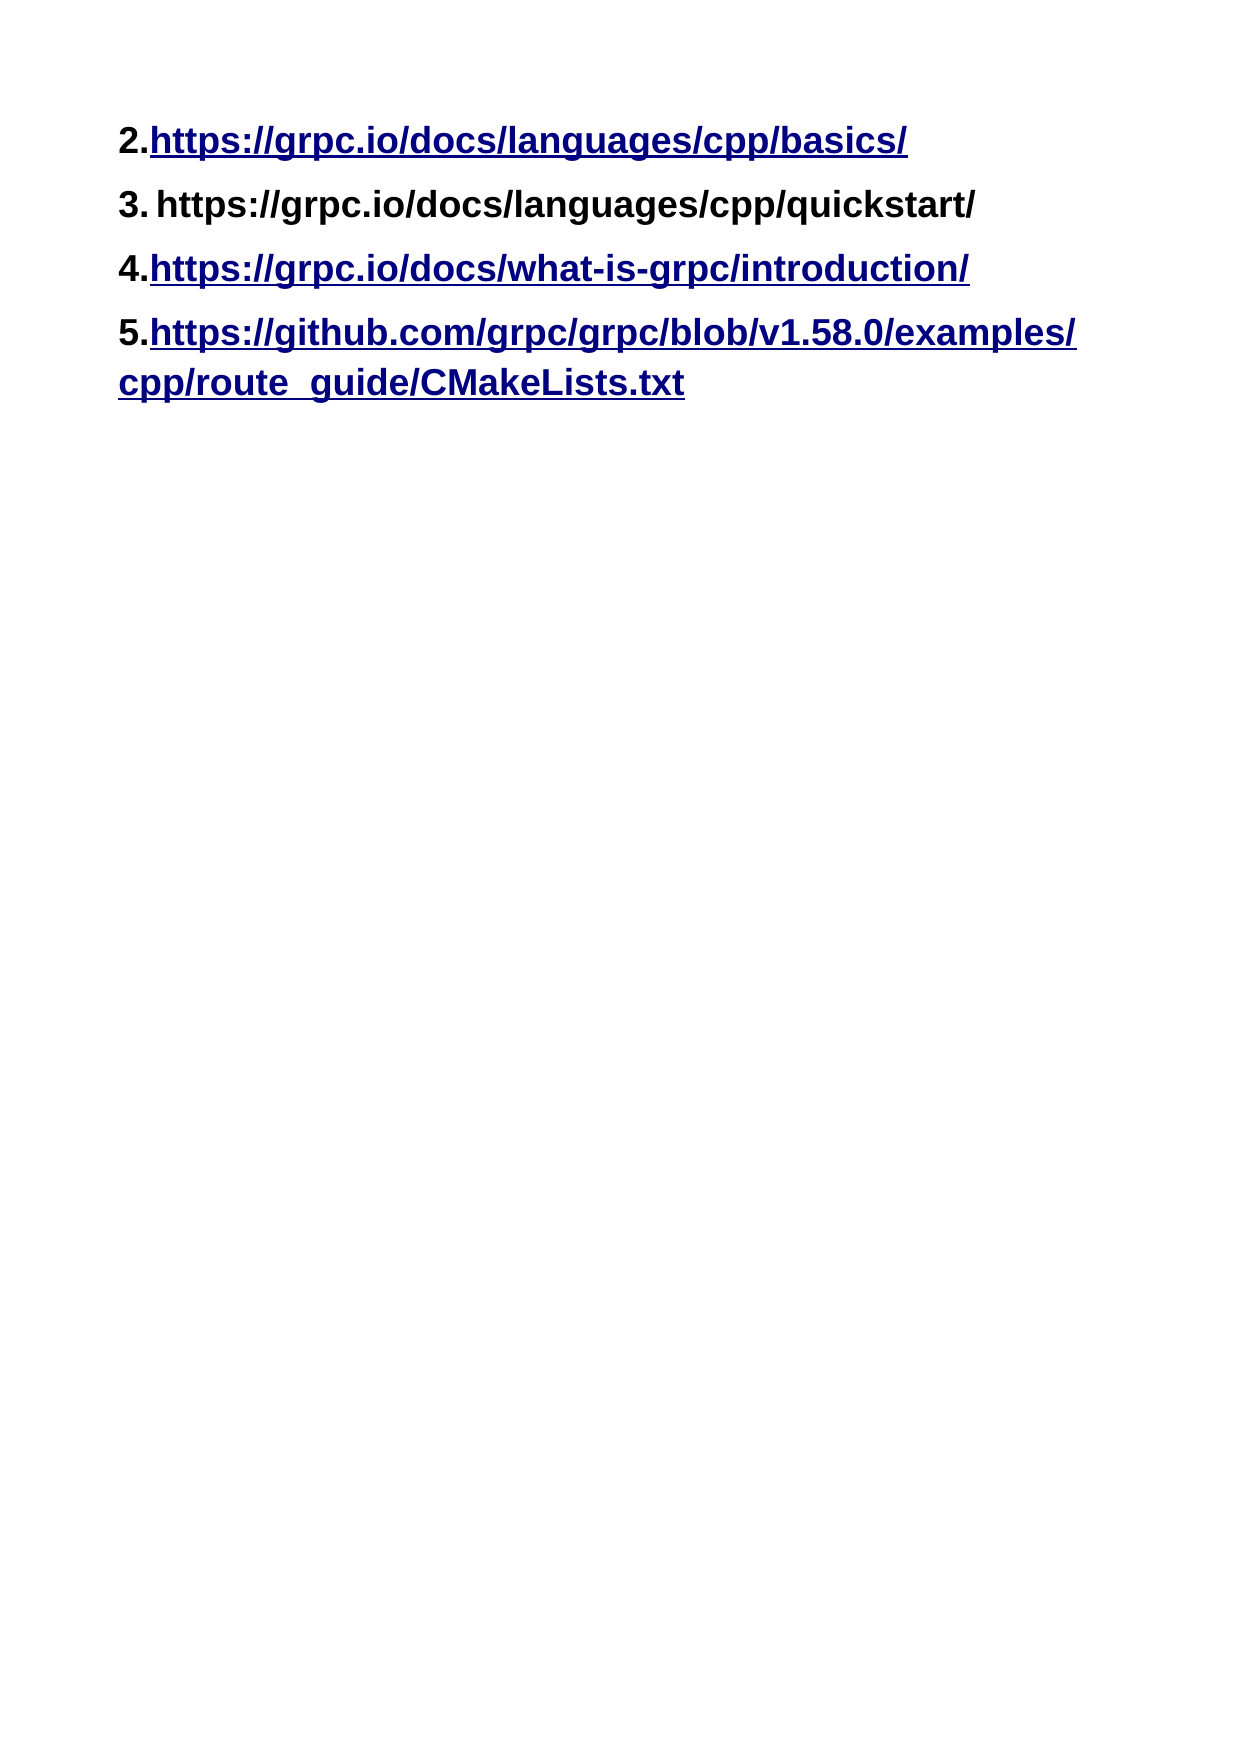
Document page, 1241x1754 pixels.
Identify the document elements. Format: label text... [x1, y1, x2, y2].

text 5.https://github.com/grpc/grpc/blob/v1.58.0/examples/cpp/route_guide/CMakeLists.txt [118, 311, 1122, 403]
text 4.https://grpc.io/docs/what-is-grpc/introduction/ [118, 246, 1122, 289]
text 3. https://grpc.io/docs/languages/cpp/quickstart/ [118, 182, 1122, 225]
text 2.https://grpc.io/docs/languages/cpp/basics/ [118, 118, 1122, 161]
